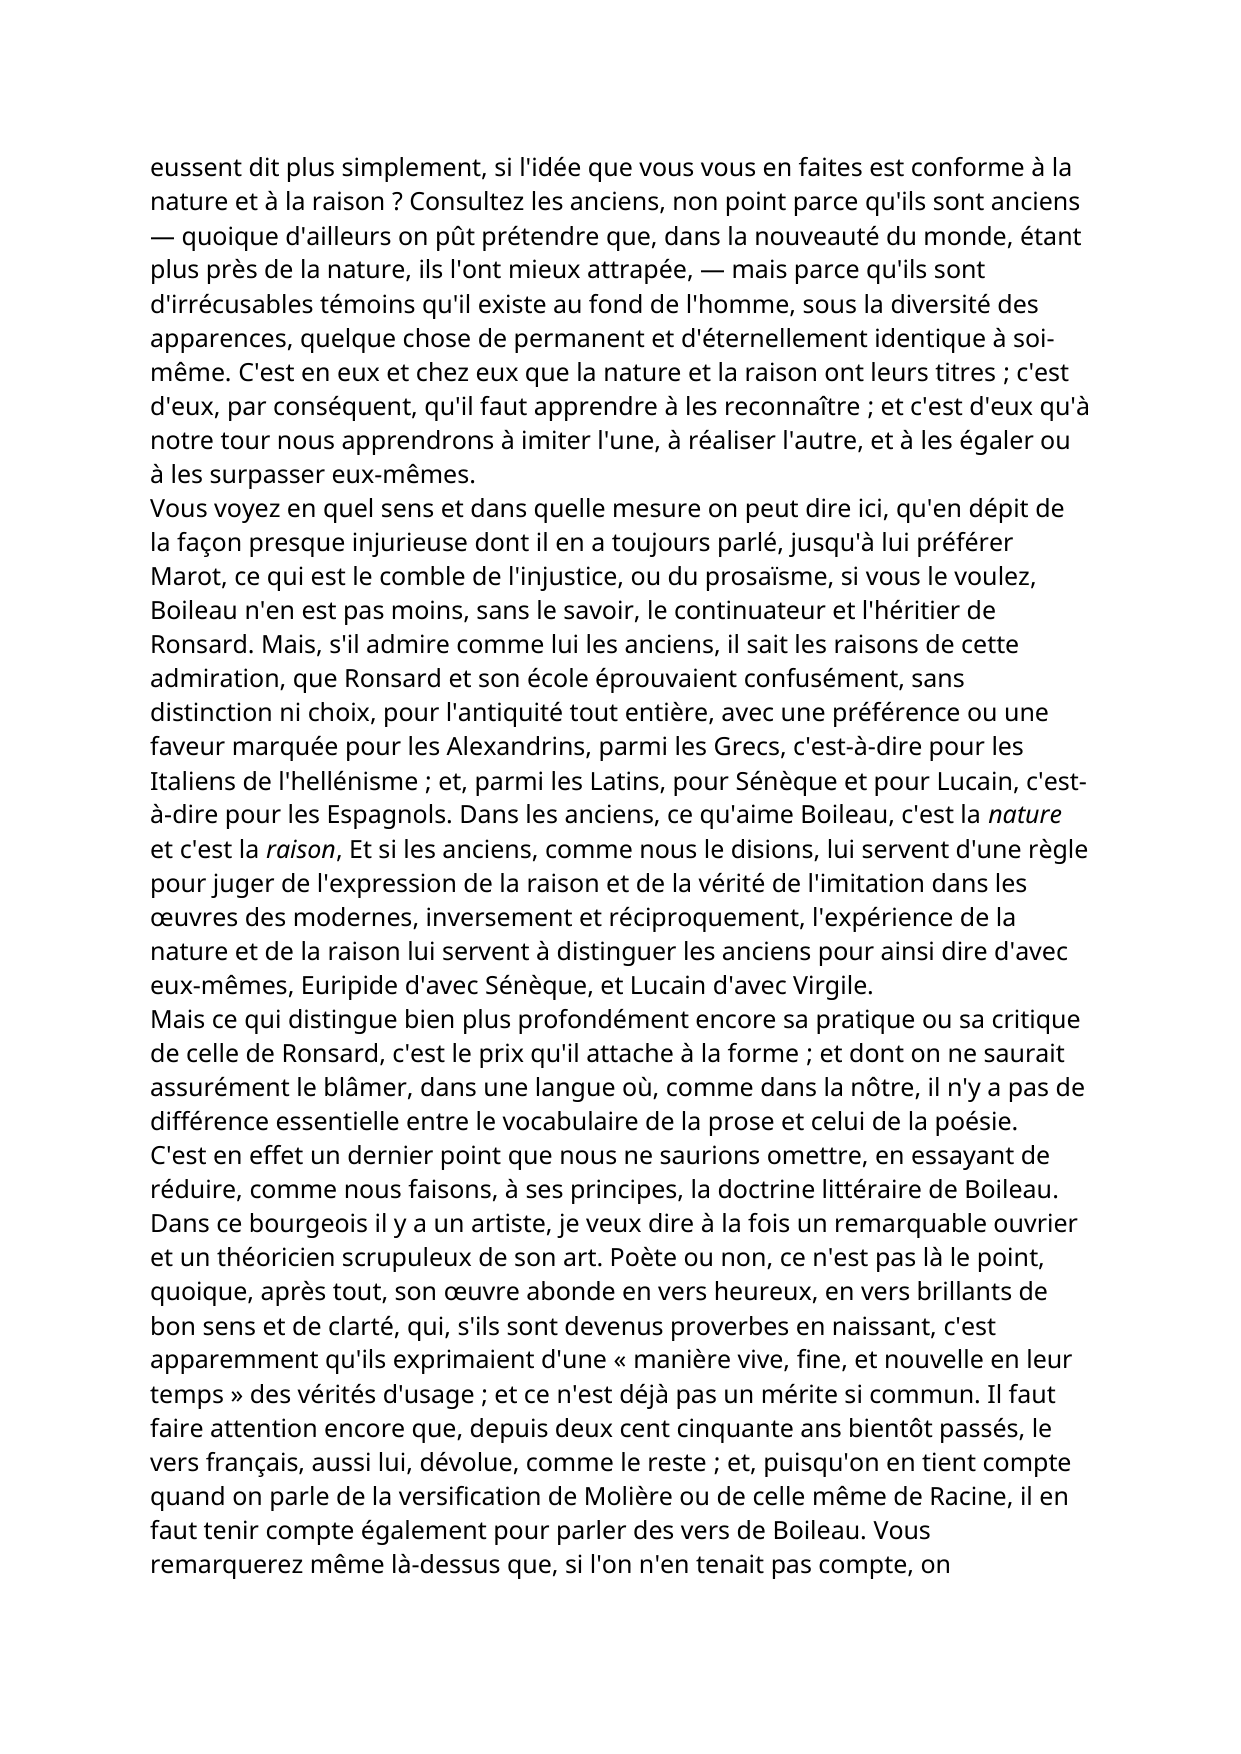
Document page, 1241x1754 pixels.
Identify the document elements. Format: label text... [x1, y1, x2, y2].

text Mais ce qui distingue bien plus profondément encore sa pratique ou sa critique de celle de Ronsard, c'est le prix qu'il attache à la forme ; et dont on ne saurait assurément le blâmer, dans une langue où, comme dans la nôtre, il n'y a pas de différence essentielle entre le vocabulaire de la prose et celui de la poésie. [150, 1002, 1091, 1138]
text C'est en effet un dernier point que nous ne saurions omettre, en essayant de réduire, comme nous faisons, à ses principes, la doctrine littéraire de Boileau. Dans ce bourgeois il y a un artiste, je veux dire à la fois un remarquable ouvrier et un théoricien scrupuleux de son art. Poète ou non, ce n'est pas là le point, quoique, après tout, son œuvre abonde en vers heureux, en vers brillants de bon sens et de clarté, qui, s'ils sont devenus proverbes en naissant, c'est apparemment qu'ils exprimaient d'une « manière vive, fine, et nouvelle en leur temps » des vérités d'usage ; et ce n'est déjà pas un mérite si commun. Il faut faire attention encore que, depuis deux cent cinquante ans bientôt passés, le vers français, aussi lui, dévolue, comme le reste ; et, puisqu'on en tient compte quand on parle de la versification de Molière ou de celle même de Racine, il en faut tenir compte également pour parler des vers de Boileau. Vous remarquerez même là-dessus que, si l'on n'en tenait pas compte, on [150, 1138, 1091, 1581]
text eussent dit plus simplement, si l'idée que vous vous en faites est conforme à la nature et à la raison ? Consultez les anciens, non point parce qu'ils sont anciens — quoique d'ailleurs on pût prétendre que, dans la nouveauté du monde, étant plus près de la nature, ils l'ont mieux attrapée, — mais parce qu'ils sont d'irrécusables témoins qu'il existe au fond de l'homme, sous la diversité des apparences, quelque chose de permanent et d'éternellement identique à soi-même. C'est en eux et chez eux que la nature et la raison ont leurs titres ; c'est d'eux, par conséquent, qu'il faut apprendre à les reconnaître ; et c'est d'eux qu'à notre tour nous apprendrons à imiter l'une, à réaliser l'autre, et à les égaler ou à les surpasser eux-mêmes. [150, 150, 1091, 491]
text Vous voyez en quel sens et dans quelle mesure on peut dire ici, qu'en dépit de la façon presque injurieuse dont il en a toujours parlé, jusqu'à lui préférer Marot, ce qui est le comble de l'injustice, ou du prosaïsme, si vous le voulez, Boileau n'en est pas moins, sans le savoir, le continuateur et l'héritier de Ronsard. Mais, s'il admire comme lui les anciens, il sait les raisons de cette admiration, que Ronsard et son école éprouvaient confusément, sans distinction ni choix, pour l'antiquité tout entière, avec une préférence ou une faveur marquée pour les Alexandrins, parmi les Grecs, c'est-à-dire pour les Italiens de l'hellénisme ; et, parmi les Latins, pour Sénèque et pour Lucain, c'est-à-dire pour les Espagnols. Dans les anciens, ce qu'aime Boileau, c'est la nature et c'est la raison, Et si les anciens, comme nous le disions, lui servent d'une règle pour juger de l'expression de la raison et de la vérité de l'imitation dans les œuvres des modernes, inversement et réciproquement, l'expérience de la nature et de la raison lui servent à distinguer les anciens pour ainsi dire d'avec eux-mêmes, Euripide d'avec Sénèque, et Lucain d'avec Virgile. [150, 491, 1091, 1002]
